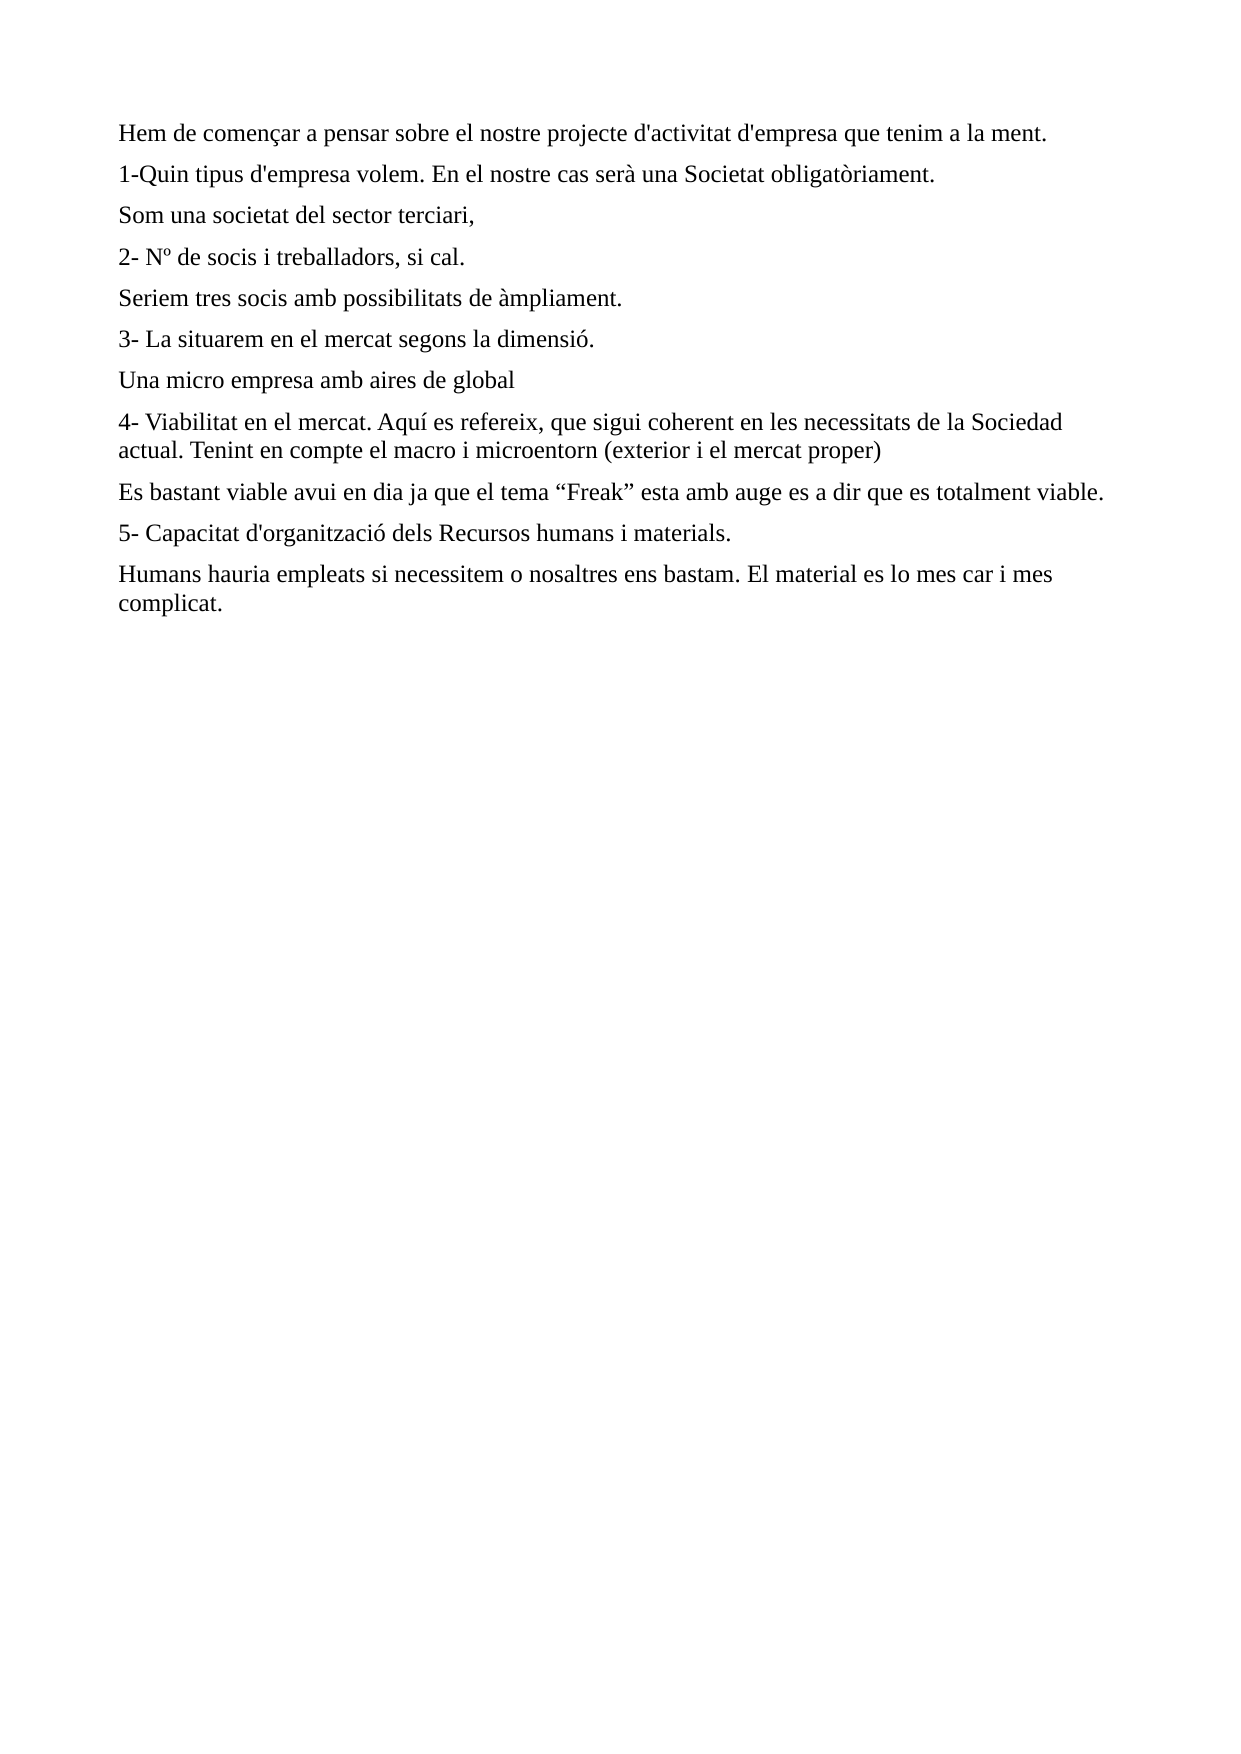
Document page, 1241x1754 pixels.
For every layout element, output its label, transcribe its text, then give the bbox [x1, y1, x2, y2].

text 1-Quin tipus d'empresa volem. En el nostre cas serà una Societat obligatòriament. [118, 159, 1122, 188]
text Som una societat del sector terciari, [118, 201, 1122, 229]
text Una micro empresa amb aires de global [118, 366, 1122, 394]
text Seriem tres socis amb possibilitats de àmpliament. [118, 283, 1122, 312]
text 3- La situarem en el mercat segons la dimensió. [118, 324, 1122, 353]
text Hem de començar a pensar sobre el nostre projecte d'activitat d'empresa que tenim a la ment. [118, 118, 1122, 147]
text Humans hauria empleats si necessitem o nosaltres ens bastam. El material es lo mes car i mes complicat. [118, 559, 1122, 617]
text 2- Nº de socis i treballadors, si cal. [118, 242, 1122, 271]
text 4- Viabilitat en el mercat. Aquí es refereix, que sigui coherent en les necessitats de la Sociedad actual. Tenint en compte el macro i microentorn (exterior i el mercat proper) [118, 407, 1122, 464]
text 5- Capacitat d'organització dels Recursos humans i materials. [118, 518, 1122, 547]
text Es bastant viable avui en dia ja que el tema “Freak” esta amb auge es a dir que es totalment viable. [118, 477, 1122, 506]
